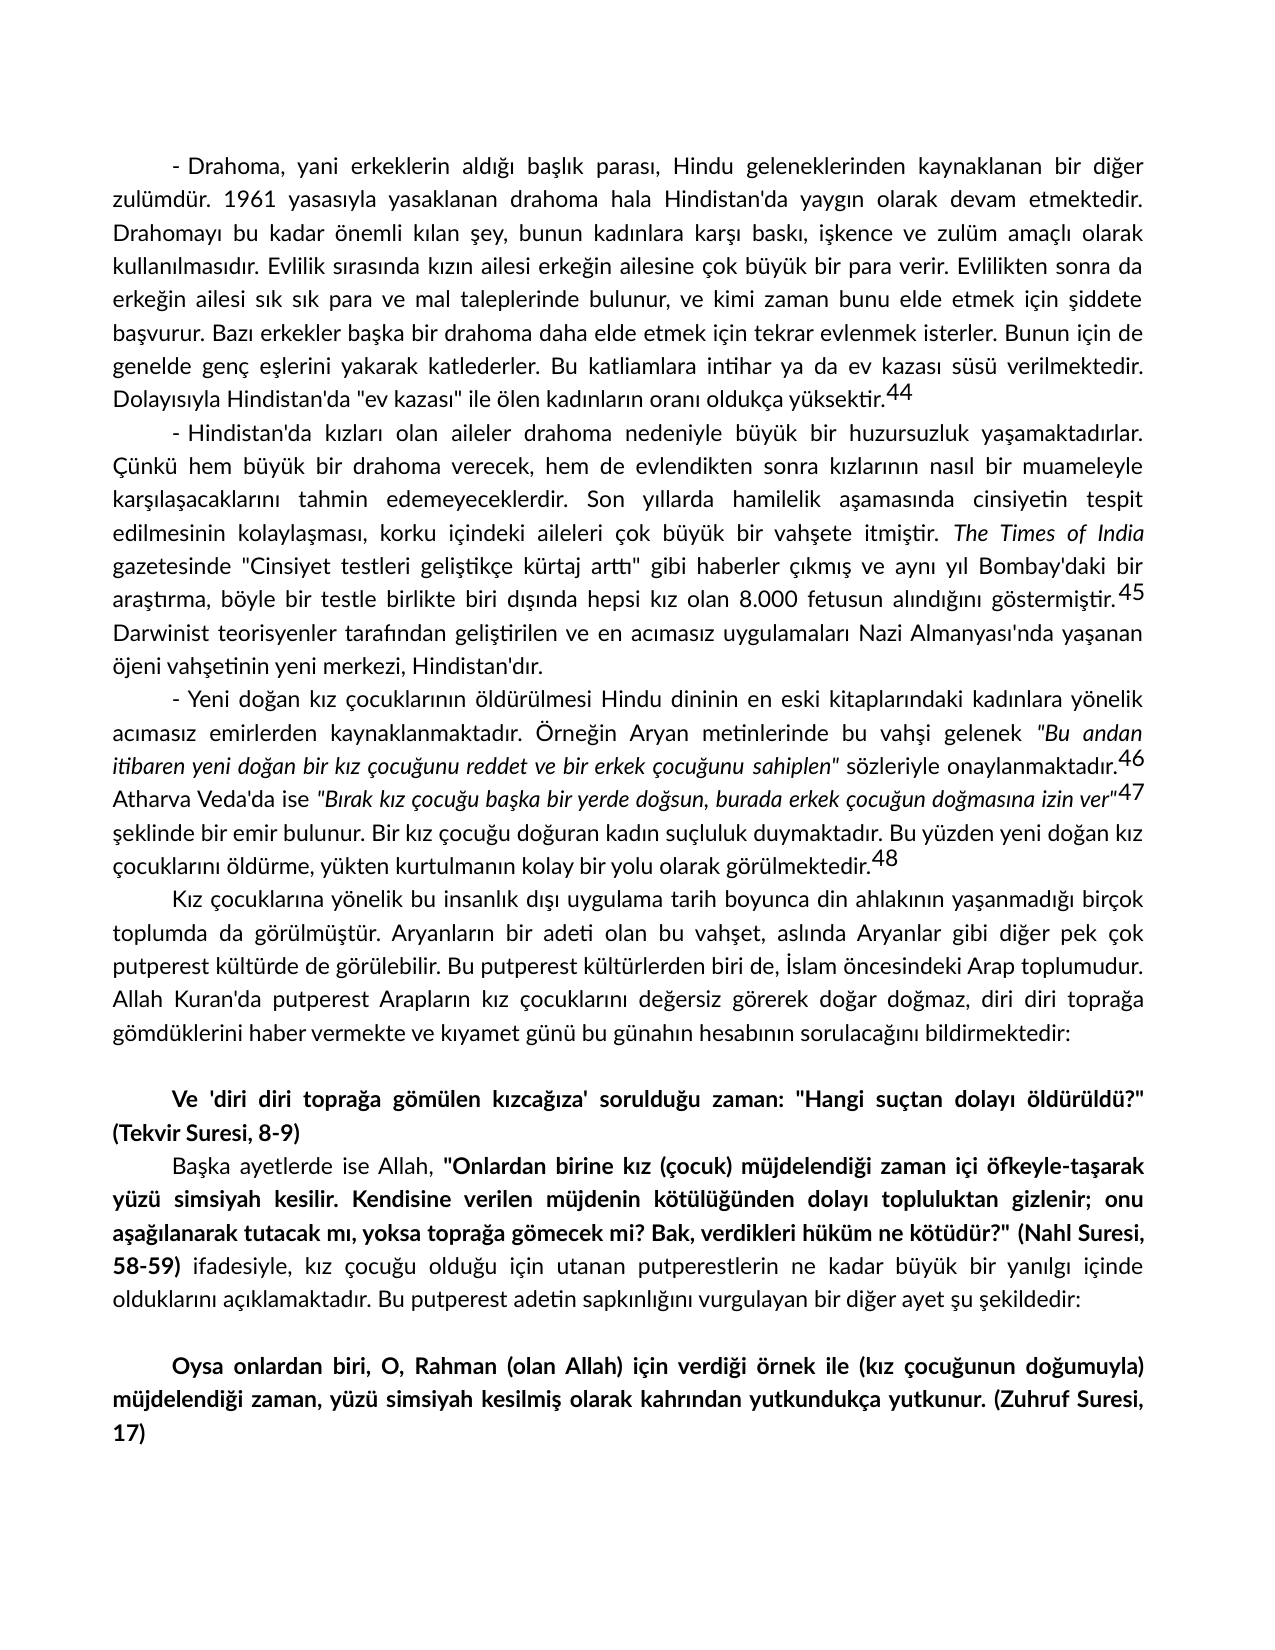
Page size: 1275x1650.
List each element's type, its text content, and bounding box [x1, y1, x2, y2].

text Başka ayetlerde ise Allah, "Onlardan birine kız (çocuk) müjdelendiği zaman içi öfkeyle-taşarak yüzü simsiyah kesilir. Kendisine verilen müjdenin kötülüğünden dolayı topluluktan gizlenir; onu aşağılanarak tutacak mı, yoksa toprağa gömecek mi? Bak, verdikleri hüküm ne kötüdür?" (Nahl Suresi, 58-59) ifadesiyle, kız çocuğu olduğu için utanan putperestlerin ne kadar büyük bir yanılgı içinde olduklarını açıklamaktadır. Bu putperest adetin sapkınlığını vurgulayan bir diğer ayet şu şekildedir: [112, 1148, 1145, 1314]
text Kız çocuklarına yönelik bu insanlık dışı uygulama tarih boyunca din ahlakının yaşanmadığı birçok toplumda da görülmüştür. Aryanların bir adeti olan bu vahşet, aslında Aryanlar gibi diğer pek çok putperest kültürde de görülebilir. Bu putperest kültürlerden biri de, İslam öncesindeki Arap toplumudur. Allah Kuran'da putperest Arapların kız çocuklarını değersiz görerek doğar doğmaz, diri diri toprağa gömdüklerini haber vermekte ve kıyamet günü bu günahın hesabının sorulacağını bildirmektedir: [112, 881, 1145, 1048]
text - Hindistan'da kızları olan aileler drahoma nedeniyle büyük bir huzursuzluk yaşamaktadırlar. Çünkü hem büyük bir drahoma verecek, hem de evlendikten sonra kızlarının nasıl bir muameleyle karşılaşacaklarını tahmin edemeyeceklerdir. Son yıllarda hamilelik aşamasında cinsiyetin tespit edilmesinin kolaylaşması, korku içindeki aileleri çok büyük bir vahşete itmiştir. The Times of India gazetesinde "Cinsiyet testleri geliştikçe kürtaj arttı" gibi haberler çıkmış ve aynı yıl Bombay'daki bir araştırma, böyle bir testle birlikte biri dışında hepsi kız olan 8.000 fetusun alındığını göstermiştir.45 Darwinist teorisyenler tarafından geliştirilen ve en acımasız uygulamaları Nazi Almanyası'nda yaşanan öjeni vahşetinin yeni merkezi, Hindistan'dır. [112, 414, 1145, 681]
text Ve 'diri diri toprağa gömülen kızcağıza' sorulduğu zaman: "Hangi suçtan dolayı öldürüldü?" (Tekvir Suresi, 8-9) [112, 1081, 1145, 1148]
text - Yeni doğan kız çocuklarının öldürülmesi Hindu dininin en eski kitaplarındaki kadınlara yönelik acımasız emirlerden kaynaklanmaktadır. Örneğin Aryan metinlerinde bu vahşi gelenek "Bu andan itibaren yeni doğan bir kız çocuğunu reddet ve bir erkek çocuğunu sahiplen" sözleriyle onaylanmaktadır.46 Atharva Veda'da ise "Bırak kız çocuğu başka bir yerde doğsun, burada erkek çocuğun doğmasına izin ver"47 şeklinde bir emir bulunur. Bir kız çocuğu doğuran kadın suçluluk duymaktadır. Bu yüzden yeni doğan kız çocuklarını öldürme, yükten kurtulmanın kolay bir yolu olarak görülmektedir.48 [112, 681, 1145, 881]
text Oysa onlardan biri, O, Rahman (olan Allah) için verdiği örnek ile (kız çocuğunun doğumuyla) müjdelendiği zaman, yüzü simsiyah kesilmiş olarak kahrından yutkundukça yutkunur. (Zuhruf Suresi, 17) [112, 1348, 1145, 1448]
text - Drahoma, yani erkeklerin aldığı başlık parası, Hindu geleneklerinden kaynaklanan bir diğer zulümdür. 1961 yasasıyla yasaklanan drahoma hala Hindistan'da yaygın olarak devam etmektedir. Drahomayı bu kadar önemli kılan şey, bunun kadınlara karşı baskı, işkence ve zulüm amaçlı olarak kullanılmasıdır. Evlilik sırasında kızın ailesi erkeğin ailesine çok büyük bir para verir. Evlilikten sonra da erkeğin ailesi sık sık para ve mal taleplerinde bulunur, ve kimi zaman bunu elde etmek için şiddete başvurur. Bazı erkekler başka bir drahoma daha elde etmek için tekrar evlenmek isterler. Bunun için de genelde genç eşlerini yakarak katlederler. Bu katliamlara intihar ya da ev kazası süsü verilmektedir. Dolayısıyla Hindistan'da "ev kazası" ile ölen kadınların oranı oldukça yüksektir.44 [112, 148, 1145, 414]
